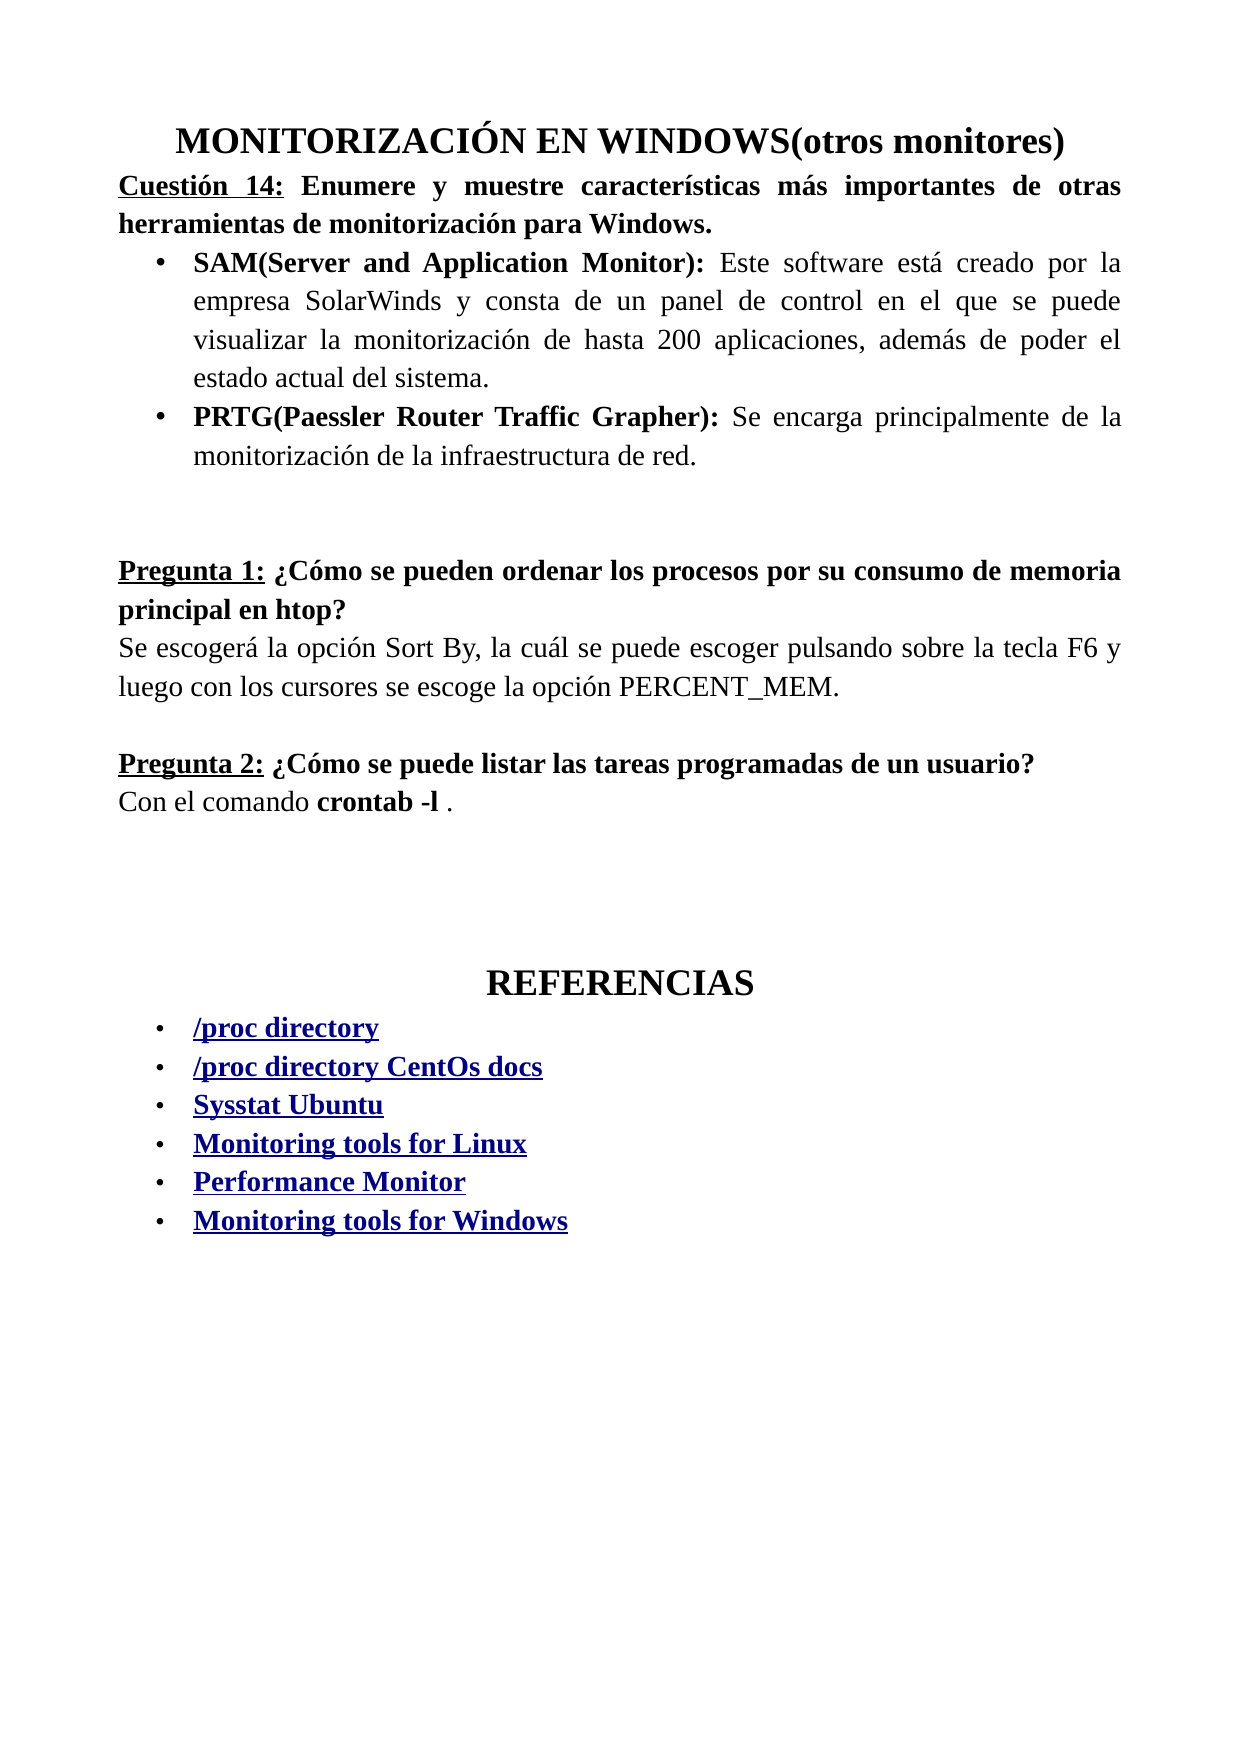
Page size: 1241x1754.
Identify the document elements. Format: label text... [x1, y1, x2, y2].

list Monitoring tools for Windows [156, 1203, 1122, 1237]
text REFERENCIAS [118, 961, 1122, 1004]
list /proc directory CentOs docs [156, 1049, 1122, 1082]
list SAM(Server and Application Monitor): Este software está creado por la empresa SolarWinds y consta de un panel de control en el que se puede visualizar la monitorización de hasta 200 aplicaciones, además de poder el estado actual del sistema. [156, 245, 1122, 394]
list Monitoring tools for Linux [156, 1126, 1122, 1159]
list /proc directory [156, 1010, 1122, 1044]
text Pregunta 1: ¿Cómo se pueden ordenar los procesos por su consumo de memoria principal en htop? [118, 553, 1122, 625]
list Sysstat Ubuntu [156, 1087, 1122, 1121]
list PRTG(Paessler Router Traffic Grapher): Se encarga principalmente de la monitorización de la infraestructura de red. [156, 399, 1122, 471]
list Performance Monitor [156, 1164, 1122, 1198]
text Cuestión 14: Enumere y muestre características más importantes de otras herramientas de monitorización para Windows. [118, 168, 1122, 240]
text Con el comando crontab -l . [118, 784, 1122, 818]
text Se escogerá la opción Sort By, la cuál se puede escoger pulsando sobre la tecla F6 y luego con los cursores se escoge la opción PERCENT_MEM. [118, 630, 1122, 702]
text MONITORIZACIÓN EN WINDOWS(otros monitores) [118, 118, 1122, 161]
text Pregunta 2: ¿Cómo se puede listar las tareas programadas de un usuario? [118, 746, 1122, 779]
